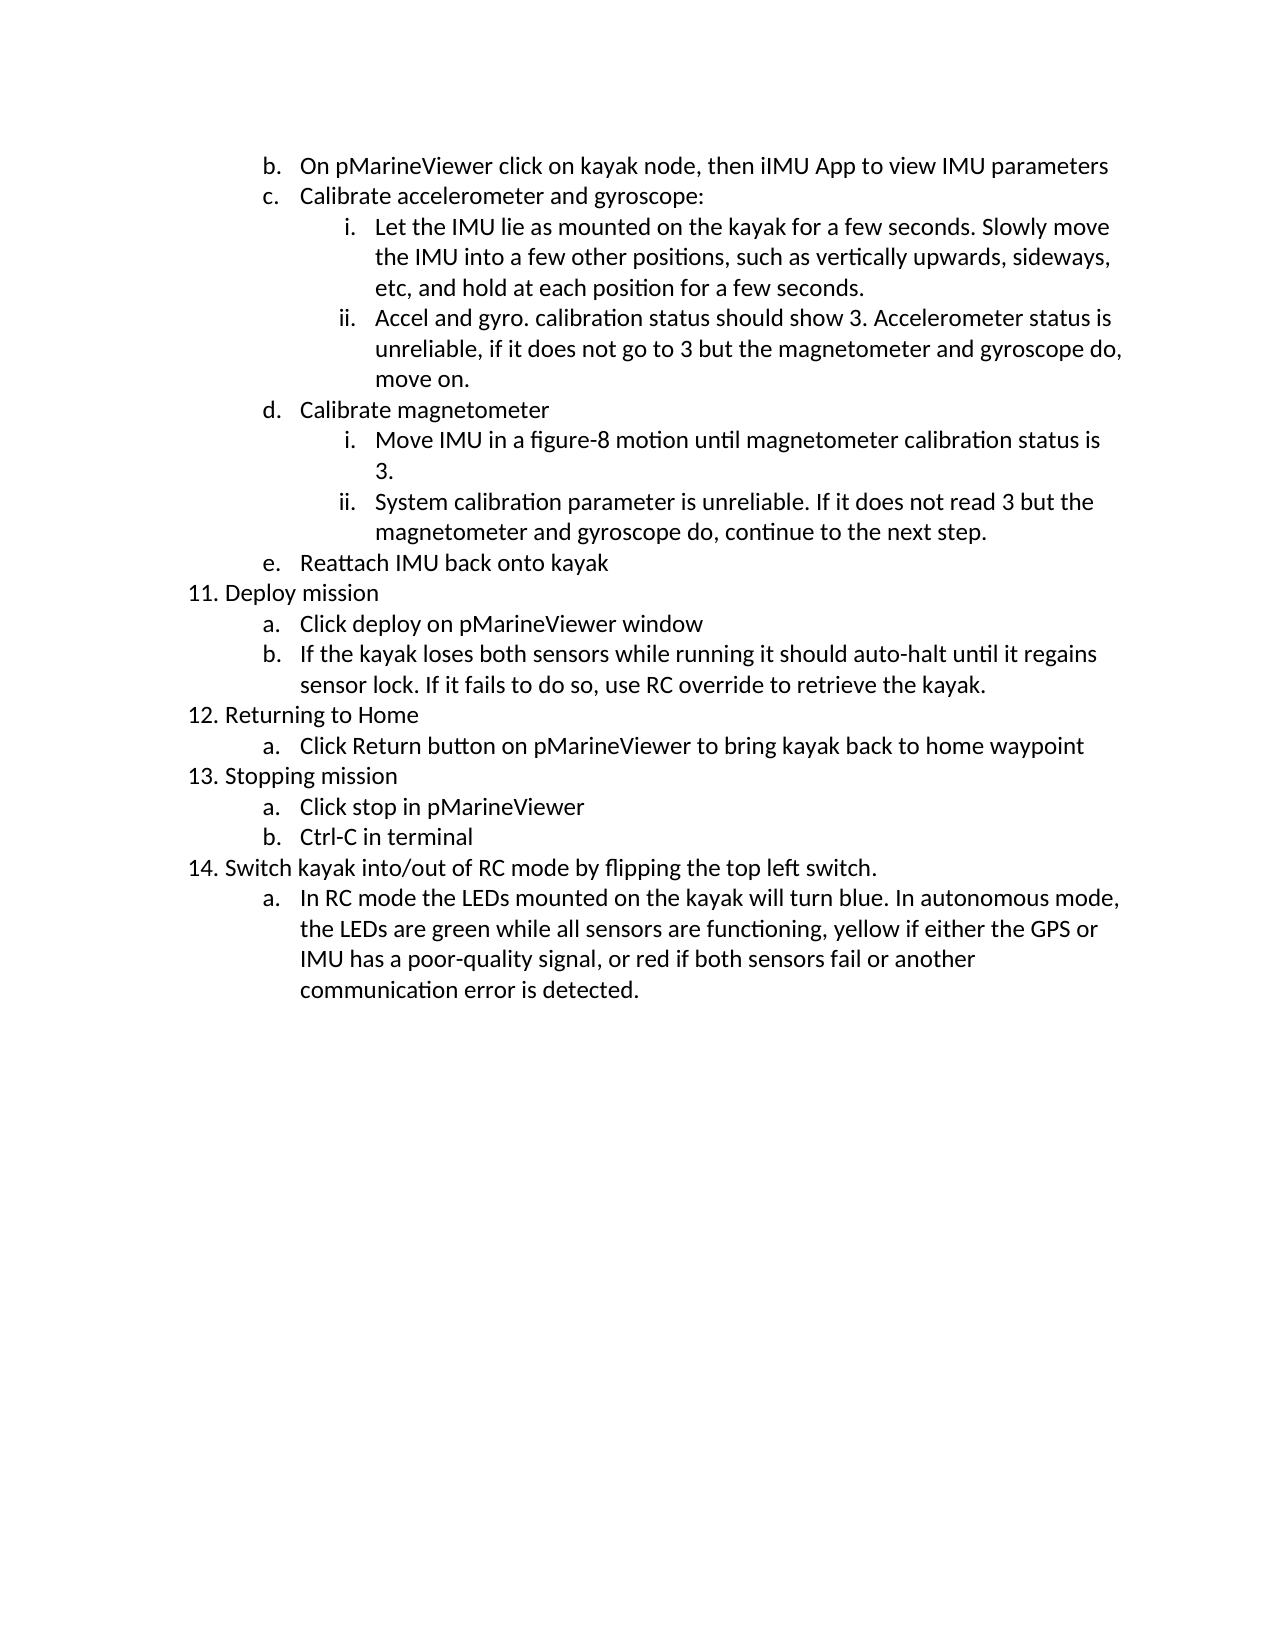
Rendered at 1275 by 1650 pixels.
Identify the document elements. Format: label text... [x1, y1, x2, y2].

list Stopping mission [187, 760, 1125, 791]
list Reattach IMU back onto kayak [262, 547, 1125, 577]
list Calibrate magnetometer [262, 394, 1125, 425]
list If the kayak loses both sensors while running it should auto-halt until it regains sensor lock. If it fails to do so, use RC override to retrieve the kayak. [262, 638, 1125, 699]
list In RC mode the LEDs mounted on the kayak will turn blue. In autonomous mode, the LEDs are green while all sensors are functioning, yellow if either the GPS or IMU has a poor-quality signal, or red if both sensors fail or another communication error is detected. [262, 882, 1125, 1004]
list System calibration parameter is unreliable. If it does not read 3 but the magnetometer and gyroscope do, continue to the next step. [356, 486, 1125, 547]
list Ctrl-C in terminal [262, 821, 1125, 852]
list On pMarineViewer click on kayak node, then iIMU App to view IMU parameters [262, 150, 1125, 181]
list Click stop in pMarineViewer [262, 791, 1125, 821]
list Calibrate accelerometer and gyroscope: [262, 181, 1125, 211]
list Switch kayak into/out of RC mode by flipping the top left switch. [187, 852, 1125, 882]
list Click Return button on pMarineViewer to bring kayak back to home waypoint [262, 730, 1125, 760]
list Accel and gyro. calibration status should show 3. Accelerometer status is unreliable, if it does not go to 3 but the magnetometer and gyroscope do, move on. [356, 303, 1125, 394]
list Let the IMU lie as mounted on the kayak for a few seconds. Slowly move the IMU into a few other positions, such as vertically upwards, sideways, etc, and hold at each position for a few seconds. [356, 211, 1125, 303]
list Deploy mission [187, 577, 1125, 608]
list Move IMU in a figure-8 motion until magnetometer calibration status is 3. [356, 425, 1125, 486]
list Click deploy on pMarineViewer window [262, 608, 1125, 638]
list Returning to Home [187, 699, 1125, 730]
